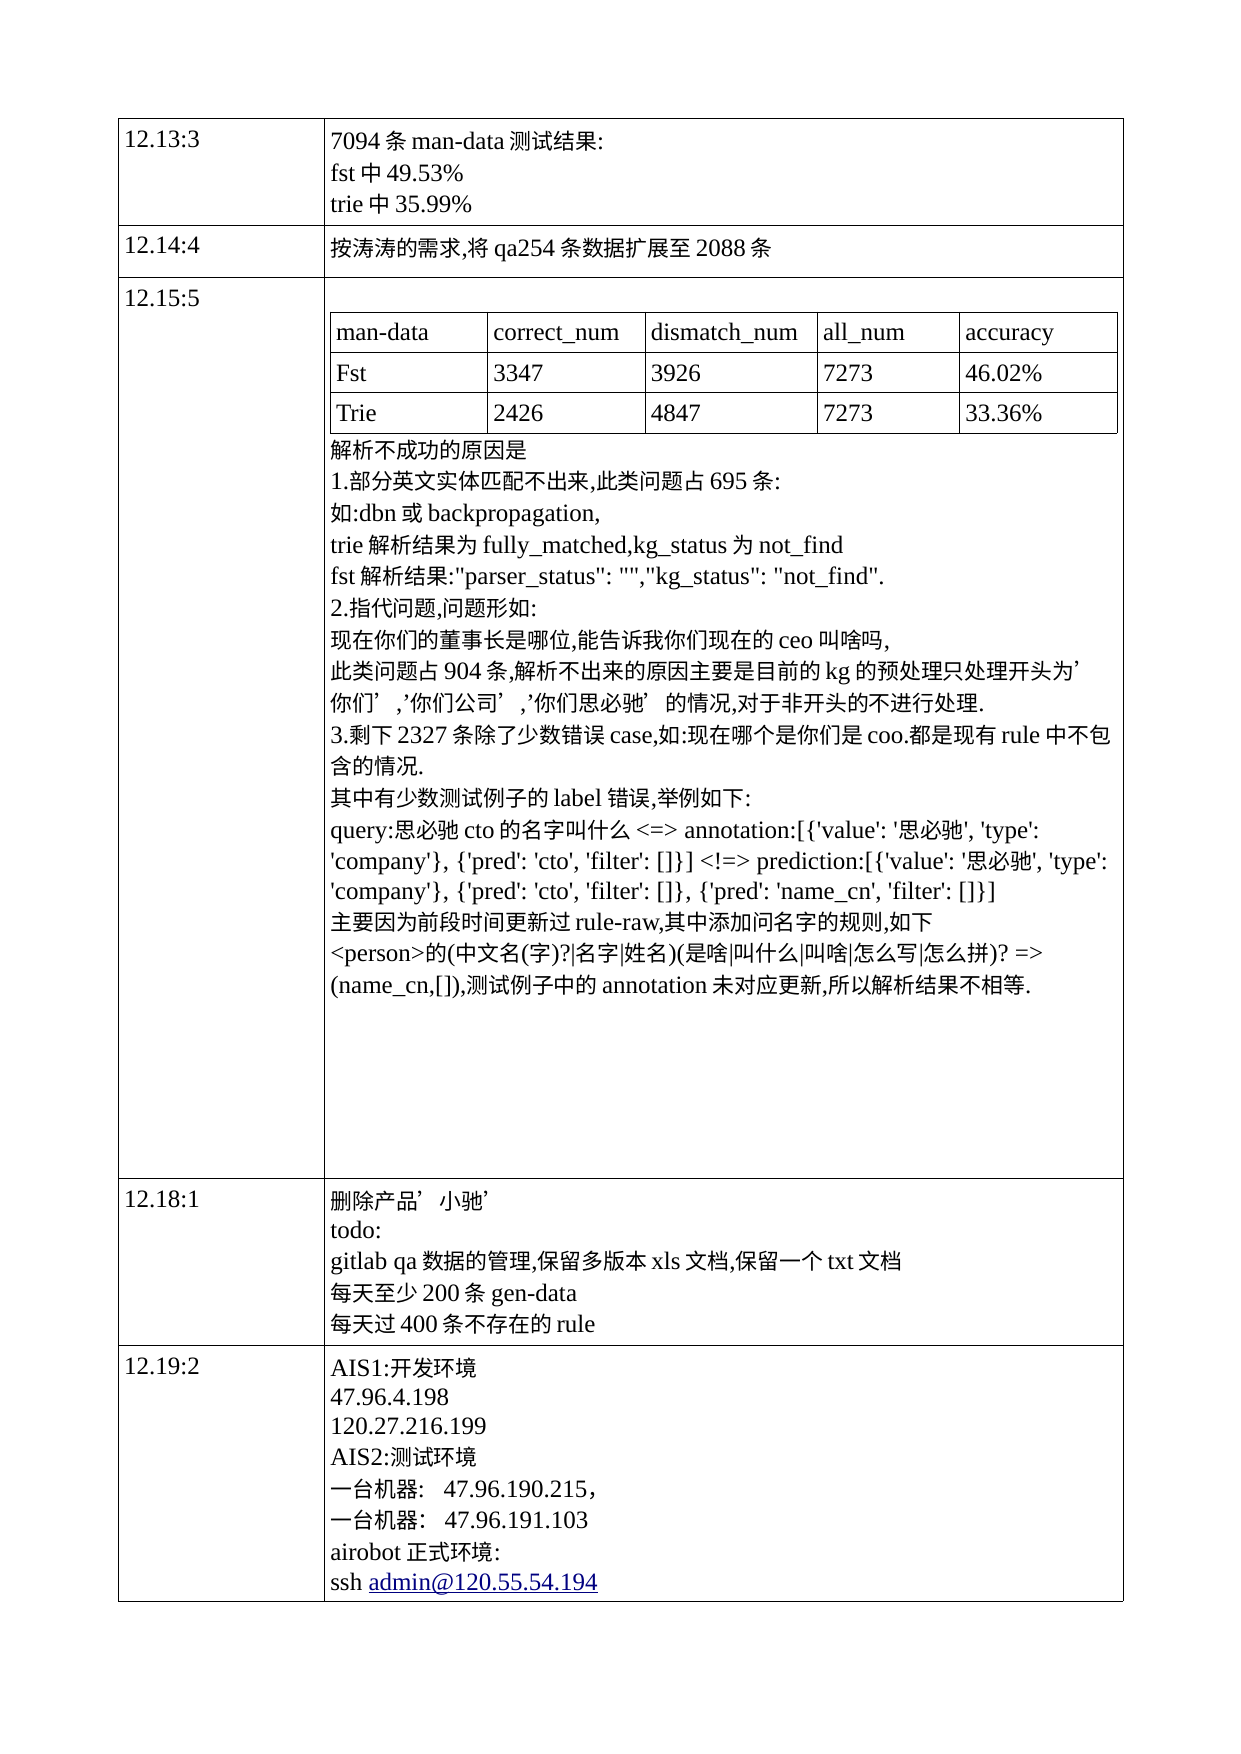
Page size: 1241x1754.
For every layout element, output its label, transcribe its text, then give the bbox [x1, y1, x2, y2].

table_cell 12.14:4 [119, 226, 324, 277]
table_cell Trie [331, 393, 487, 432]
table_cell 7273 [818, 393, 959, 432]
table_cell 7094条man-data测试结果: fst中49.53% trie中35.99% [325, 119, 1123, 225]
table_cell 12.19:2 [119, 1346, 324, 1601]
table_cell Fst [331, 353, 487, 392]
table_cell 3347 [488, 353, 645, 392]
table_cell AIS1:开发环境 47.96.4.198 120.27.216.199 AIS2:测试环境 一台机器: 47.96.190.215， 一台机器： 47.96.191.103 airobot正式环境: ssh admin@120.55.54.194 [325, 1346, 1123, 1601]
table_header dismatch_num [646, 313, 817, 352]
table_header accuracy [960, 313, 1117, 352]
table_cell 7273 [818, 353, 959, 392]
table_header man-data [331, 313, 487, 352]
table_cell 12.15:5 [119, 278, 324, 1178]
table_cell 删除产品’小驰’ todo: gitlab qa数据的管理,保留多版本xls文档,保留一个txt文档 每天至少200条gen-data 每天过400条不存在的rule [325, 1179, 1123, 1345]
table_header all_num [818, 313, 959, 352]
table_cell 33.36% [960, 393, 1117, 432]
table_header correct_num [488, 313, 645, 352]
table_cell 3926 [646, 353, 817, 392]
table_cell 46.02% [960, 353, 1117, 392]
table_cell 12.18:1 [119, 1179, 324, 1345]
table_cell 按涛涛的需求,将qa254条数据扩展至2088条 [325, 226, 1123, 277]
table_cell 解析不成功的原因是 1.部分英文实体匹配不出来,此类问题占695条: 如:dbn或backpropagation, trie解析结果为fully_matched,kg_status为not_find fst解析结果:"parser_status": "","kg_status": "not_find". 2.指代问题,问题形如: 现在你们的董事长是哪位,能告诉我你们现在的ceo叫啥吗, 此类问题占904条,解析不出来的原因主要是目前的kg的预处理只处理开头为’你们’,’你们公司’,’你们思必驰’的情况,对于非开头的不进行处理. 3.剩下2327条除了少数错误case,如:现在哪个是你们是coo.都是现有rule中不包含的情况. 其中有少数测试例子的label错误,举例如下: query:思必驰cto的名字叫什么 <=> annotation:[{'value': '思必驰', 'type': 'company'}, {'pred': 'cto', 'filter': []}] <!=> prediction:[{'value': '思必驰', 'type': 'company'}, {'pred': 'cto', 'filter': []}, {'pred': 'name_cn', 'filter': []}] 主要因为前段时间更新过rule-raw,其中添加问名字的规则,如下 <person>的(中文名(字)?|名字|姓名)(是啥|叫什么|叫啥|怎么写|怎么拼)? => (name_cn,[]),测试例子中的annotation未对应更新,所以解析结果不相等. [325, 278, 1123, 1178]
table_cell 2426 [488, 393, 645, 432]
table_cell 12.13:3 [119, 119, 324, 225]
table_cell 4847 [646, 393, 817, 432]
